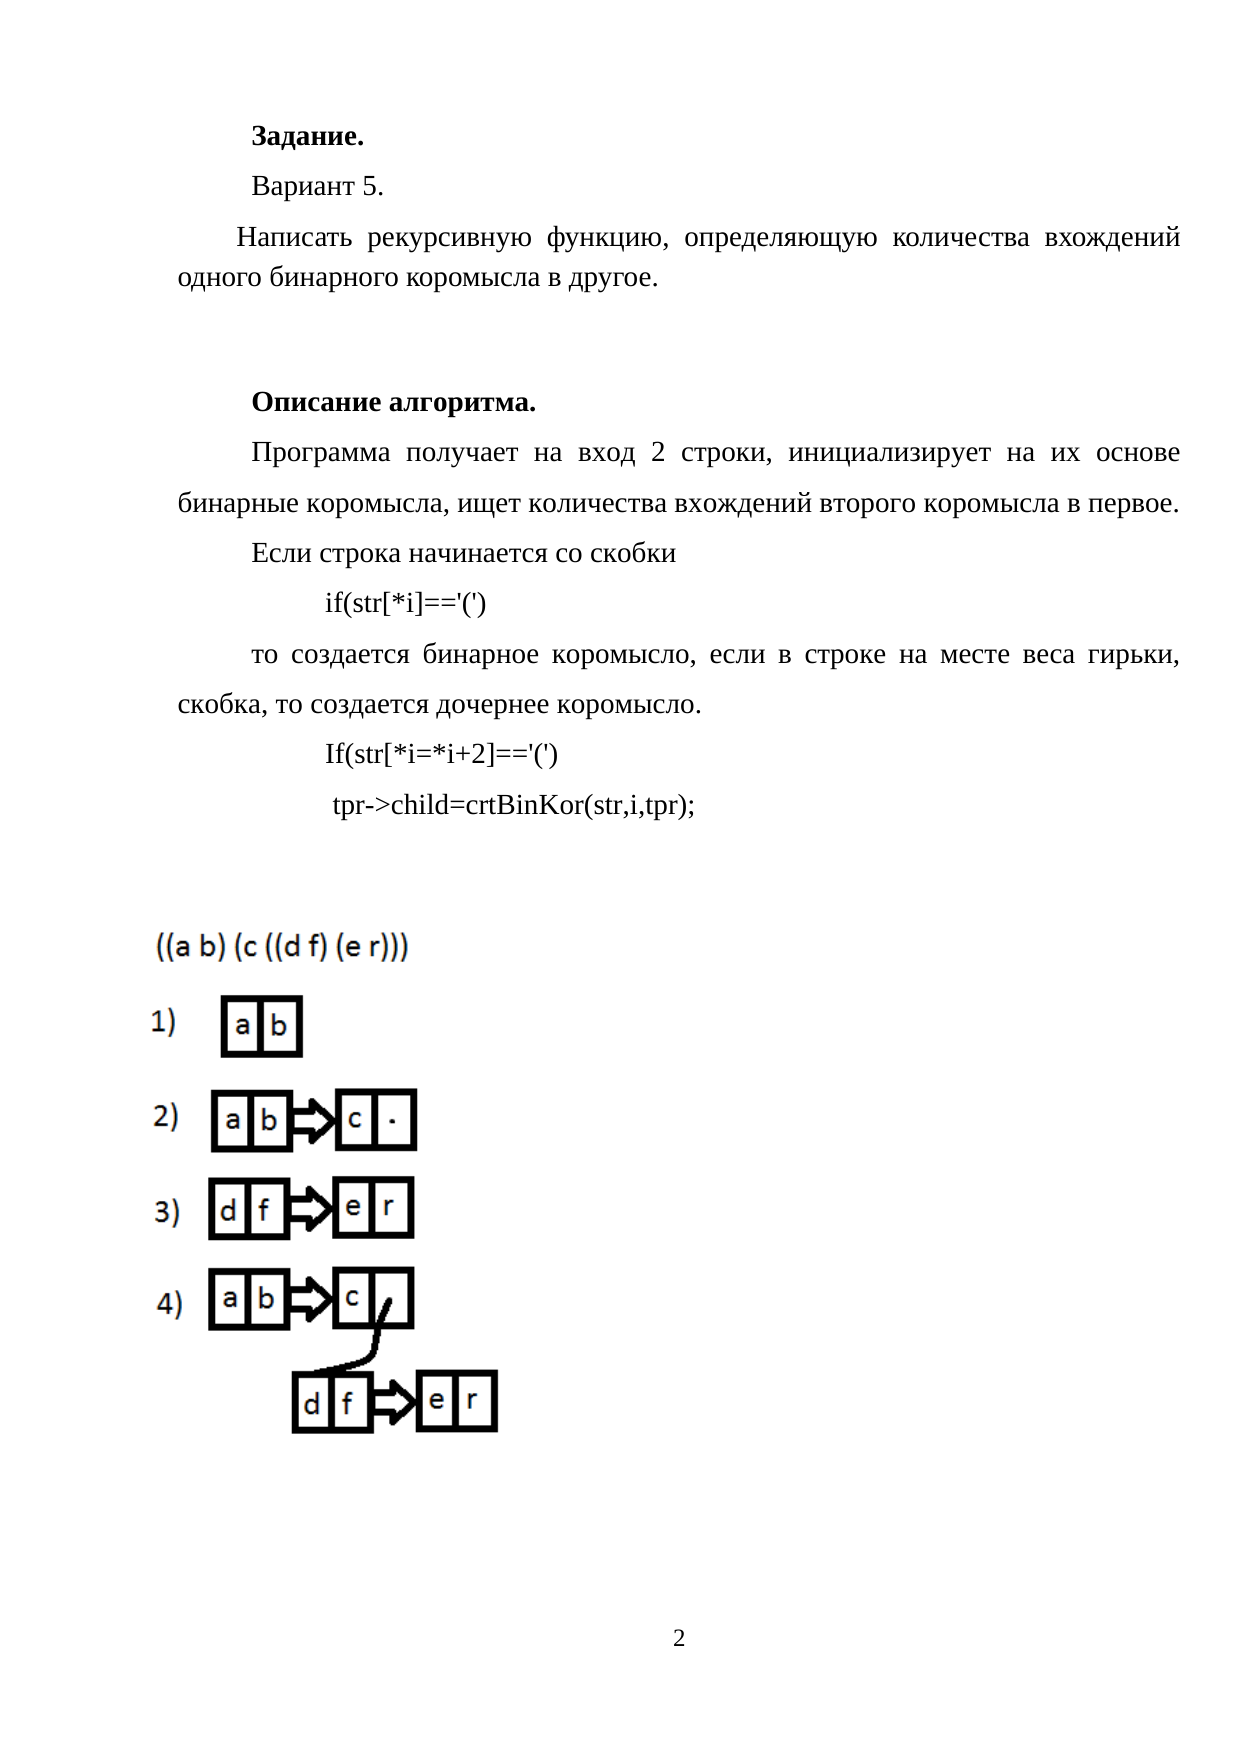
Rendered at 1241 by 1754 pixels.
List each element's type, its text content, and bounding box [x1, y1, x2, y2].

text то создается бинарное коромысло, если в строке на месте веса гирьки, скобка, то создается дочернее коромысло. [177, 636, 1181, 720]
text Задание. [177, 118, 1181, 152]
text Программа получает на вход 2 строки, инициализирует на их основе бинарные коромысла, ищет количества вхождений второго коромысла в первое. [177, 434, 1181, 518]
picture [137, 916, 962, 1594]
text Описание алгоритма. [177, 384, 1181, 418]
text Вариант 5. [177, 168, 1181, 202]
text If(str[*i=*i+2]=='(') [177, 736, 1181, 770]
text tpr->child=crtBinKor(str,i,tpr); [177, 787, 1181, 820]
text if(str[*i]=='(') [177, 586, 1181, 619]
text Написать рекурсивную функцию, определяющую количества вхождений одного бинарного коромысла в другое. [177, 219, 1181, 292]
text Если строка начинается со скобки [177, 535, 1181, 569]
